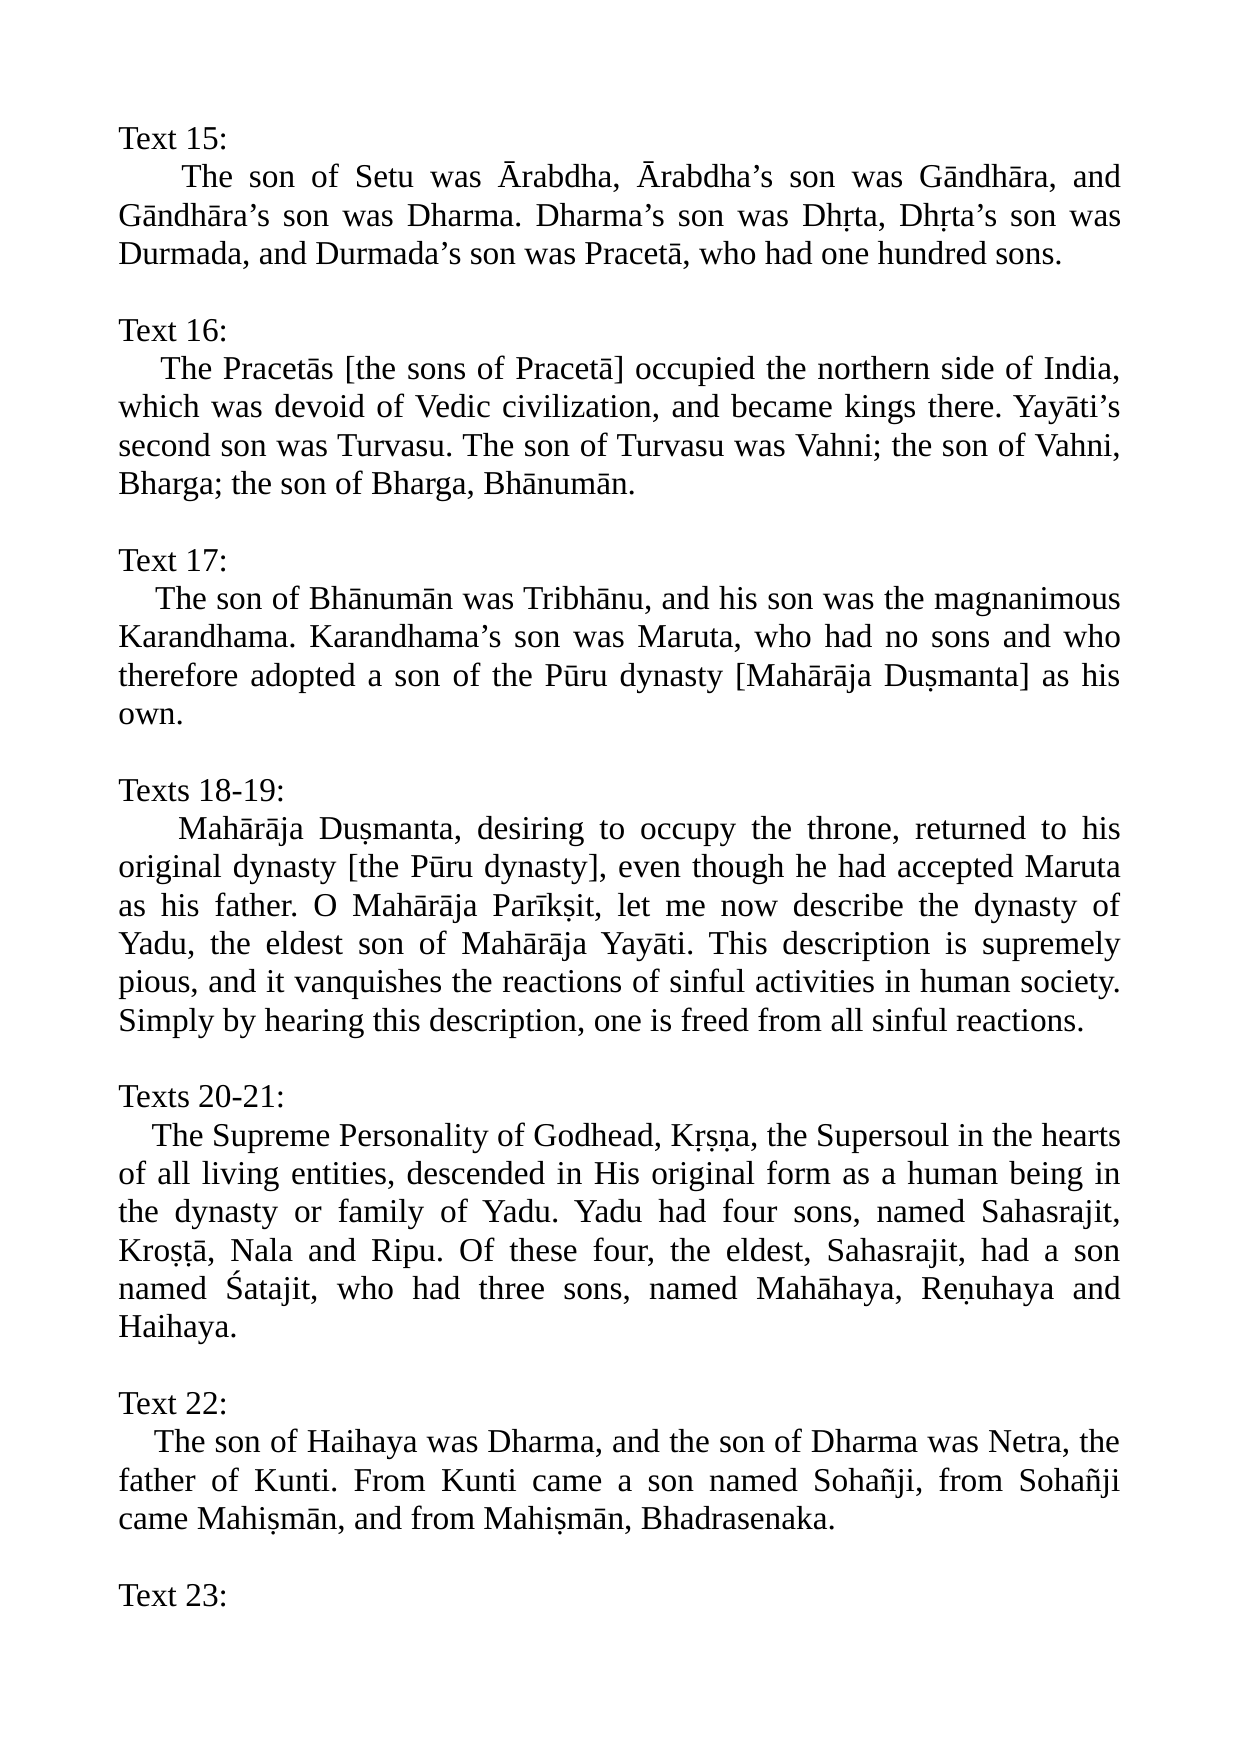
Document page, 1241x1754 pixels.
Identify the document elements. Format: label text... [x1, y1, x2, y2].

text Texts 20-21: [118, 1076, 1122, 1115]
text The Pracetās [the sons of Pracetā] occupied the northern side of India, which was devoid of Vedic civilization, and became kings there. Yayāti’s second son was Turvasu. The son of Turvasu was Vahni; the son of Vahni, Bharga; the son of Bharga, Bhānumān. [118, 348, 1122, 501]
text Text 23: [118, 1575, 1122, 1613]
text Text 16: [118, 310, 1122, 348]
text The son of Haihaya was Dharma, and the son of Dharma was Netra, the father of Kunti. From Kunti came a son named Sohañji, from Sohañji came Mahiṣmān, and from Mahiṣmān, Bhadrasenaka. [118, 1421, 1122, 1536]
text The Supreme Personality of Godhead, Kṛṣṇa, the Supersoul in the hearts of all living entities, descended in His original form as a human being in the dynasty or family of Yadu. Yadu had four sons, named Sahasrajit, Kroṣṭā, Nala and Ripu. Of these four, the eldest, Sahasrajit, had a son named Śatajit, who had three sons, named Mahāhaya, Reṇuhaya and Haihaya. [118, 1115, 1122, 1345]
text Mahārāja Duṣmanta, desiring to occupy the throne, returned to his original dynasty [the Pūru dynasty], even though he had accepted Maruta as his father. O Mahārāja Parīkṣit, let me now describe the dynasty of Yadu, the eldest son of Mahārāja Yayāti. This description is supremely pious, and it vanquishes the reactions of sinful activities in human society. Simply by hearing this description, one is freed from all sinful reactions. [118, 808, 1122, 1038]
text Texts 18-19: [118, 770, 1122, 808]
text The son of Setu was Ārabdha, Ārabdha’s son was Gāndhāra, and Gāndhāra’s son was Dharma. Dharma’s son was Dhṛta, Dhṛta’s son was Durmada, and Durmada’s son was Pracetā, who had one hundred sons. [118, 156, 1122, 271]
text Text 22: [118, 1383, 1122, 1421]
text Text 17: [118, 540, 1122, 578]
text Text 15: [118, 118, 1122, 156]
text The son of Bhānumān was Tribhānu, and his son was the magnanimous Karandhama. Karandhama’s son was Maruta, who had no sons and who therefore adopted a son of the Pūru dynasty [Mahārāja Duṣmanta] as his own. [118, 578, 1122, 731]
